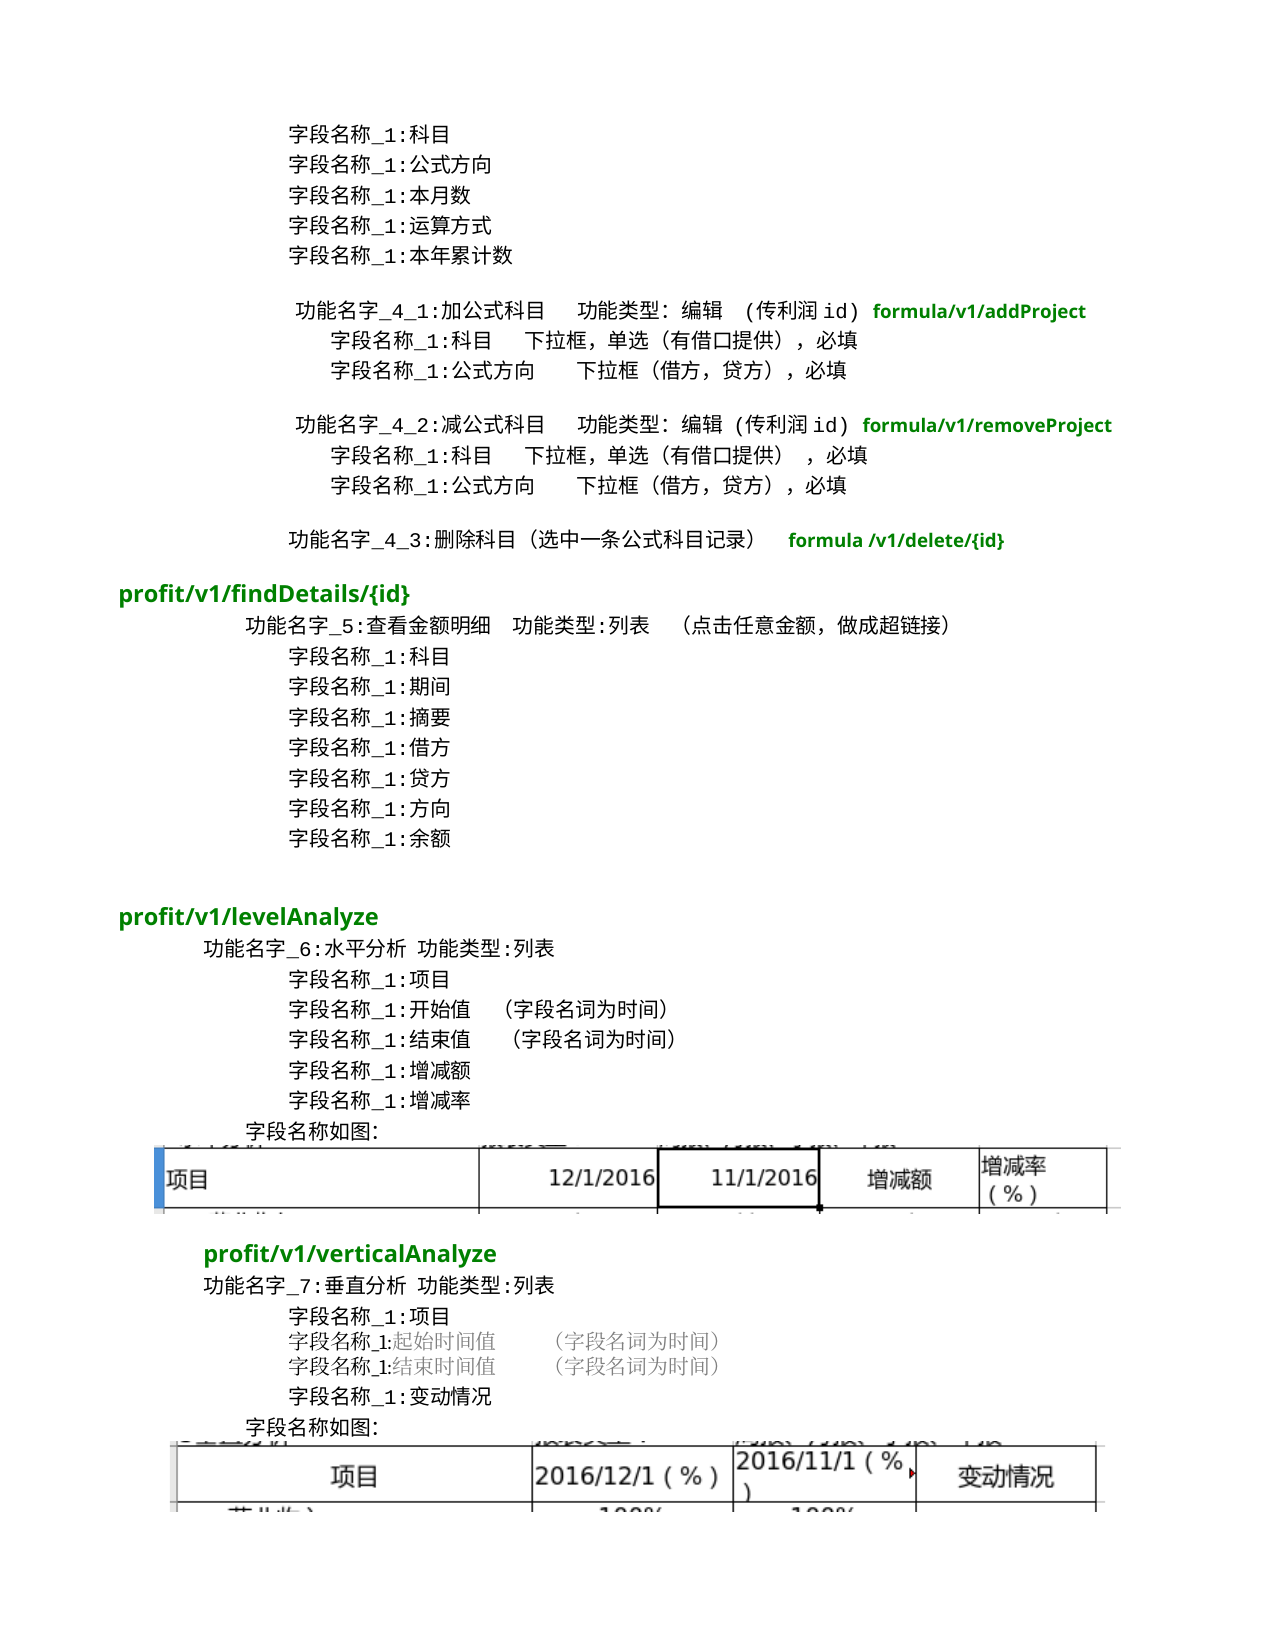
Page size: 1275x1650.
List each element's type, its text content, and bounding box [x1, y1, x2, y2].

text 字段名称_1:本年累计数 [118, 240, 1157, 270]
text 功能名字_4_2:减公式科目 功能类型：编辑 (传利润id) formula/v1/removeProject [118, 409, 1157, 439]
text 功能名字_5:查看金额明细 功能类型:列表 （点击任意金额，做成超链接） [118, 610, 1157, 640]
text 字段名称如图： [118, 1115, 1157, 1145]
text profit/v1/findDetails/{id} [118, 578, 1157, 610]
text 功能名字_4_3:删除科目（选中一条公式科目记录） formula /v1/delete/{id} [118, 524, 1157, 554]
text 字段名称_1:余额 [118, 823, 1157, 853]
text 字段名称_1:方向 [118, 792, 1157, 823]
text 字段名称_1:贷方 [118, 762, 1157, 792]
text 字段名称_1:增减额 [118, 1054, 1157, 1084]
text 功能名字_7:垂直分析 功能类型:列表 [118, 1269, 1157, 1300]
text 功能名字_6:水平分析 功能类型:列表 [118, 932, 1157, 963]
text 字段名称_1:运算方式 [118, 209, 1157, 240]
text 字段名称_1:科目 下拉框，单选（有借口提供），必填 [118, 324, 1157, 355]
text 字段名称_1:摘要 [118, 701, 1157, 731]
text 字段名称_1:科目 [118, 118, 1157, 148]
text 字段名称_1:公式方向 下拉框（借方，贷方），必填 [118, 469, 1157, 500]
text 字段名称_1:本月数 [118, 179, 1157, 209]
picture [154, 1145, 1121, 1214]
text profit/v1/verticalAnalyze [118, 1237, 1157, 1269]
text 字段名称_1:增减率 [118, 1084, 1157, 1115]
text 字段名称_1:公式方向 [118, 148, 1157, 179]
text 字段名称_1:结束值 （字段名词为时间） [118, 1024, 1157, 1054]
picture [169, 1441, 1106, 1512]
text 字段名称_1:结束时间值 （字段名词为时间） [118, 1355, 1157, 1380]
text 字段名称_1:项目 [118, 1300, 1157, 1330]
text 字段名称_1:公式方向 下拉框（借方，贷方），必填 [118, 355, 1157, 385]
text 字段名称_1:开始值 （字段名词为时间） [118, 993, 1157, 1024]
text 字段名称_1:期间 [118, 671, 1157, 701]
text 字段名称_1:项目 [118, 963, 1157, 993]
text 字段名称_1:变动情况 [118, 1380, 1157, 1411]
text 字段名称如图： [118, 1411, 1157, 1441]
text 字段名称_1:起始时间值 （字段名词为时间） [118, 1330, 1157, 1355]
text 功能名字_4_1:加公式科目 功能类型：编辑 (传利润id) formula/v1/addProject [118, 294, 1157, 324]
text 字段名称_1:科目 下拉框，单选（有借口提供） ，必填 [118, 439, 1157, 469]
text 字段名称_1:借方 [118, 731, 1157, 762]
text 字段名称_1:科目 [118, 640, 1157, 671]
text profit/v1/levelAnalyze [118, 900, 1157, 932]
